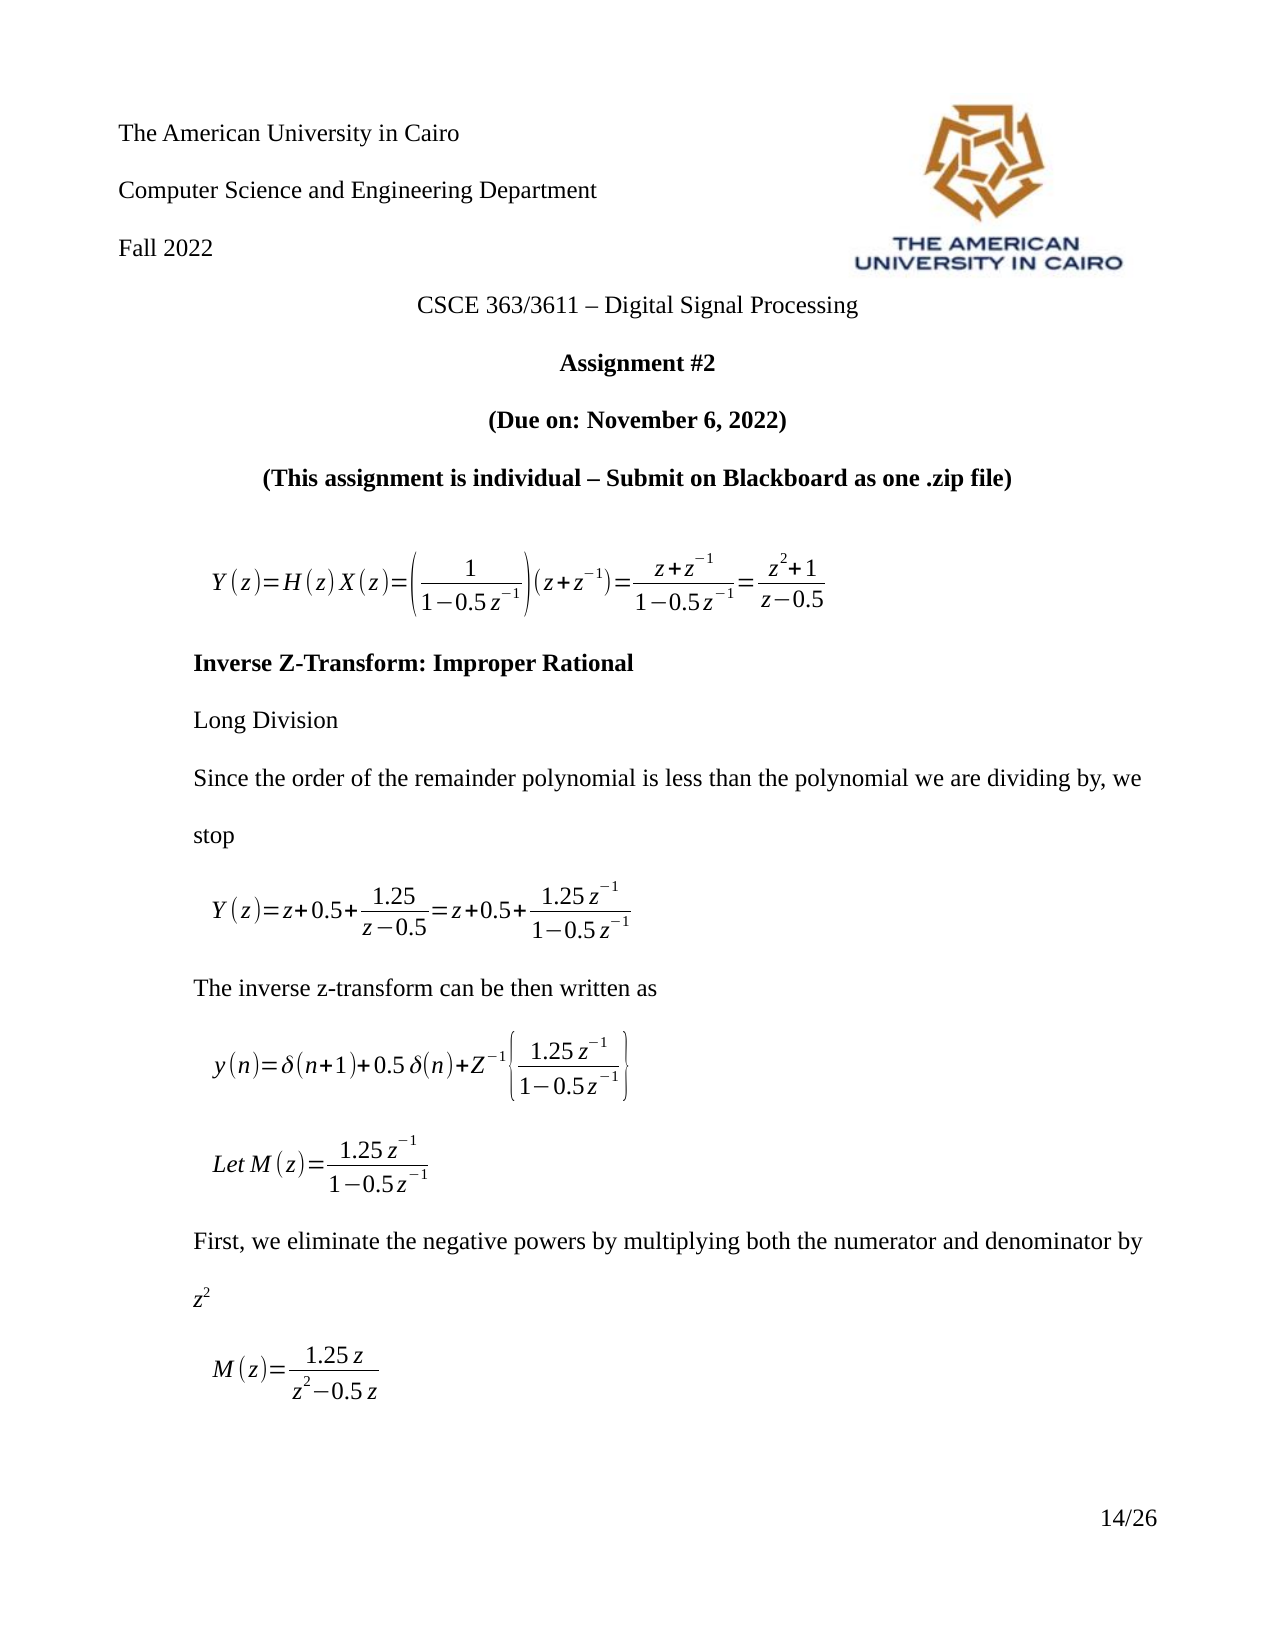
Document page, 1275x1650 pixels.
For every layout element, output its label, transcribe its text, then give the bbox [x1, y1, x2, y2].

picture [848, 93, 1134, 279]
list Inverse Z-Transform: Improper Rational [156, 648, 1157, 677]
list The inverse z-transform can be then written as [156, 973, 1157, 1001]
list Long Division [156, 705, 1157, 734]
list Since the order of the remainder polynomial is less than the polynomial we are dividing by, we stop [156, 763, 1157, 849]
list First, we eliminate the negative powers by multiplying both the numerator and denominator by z2 [156, 1226, 1157, 1313]
